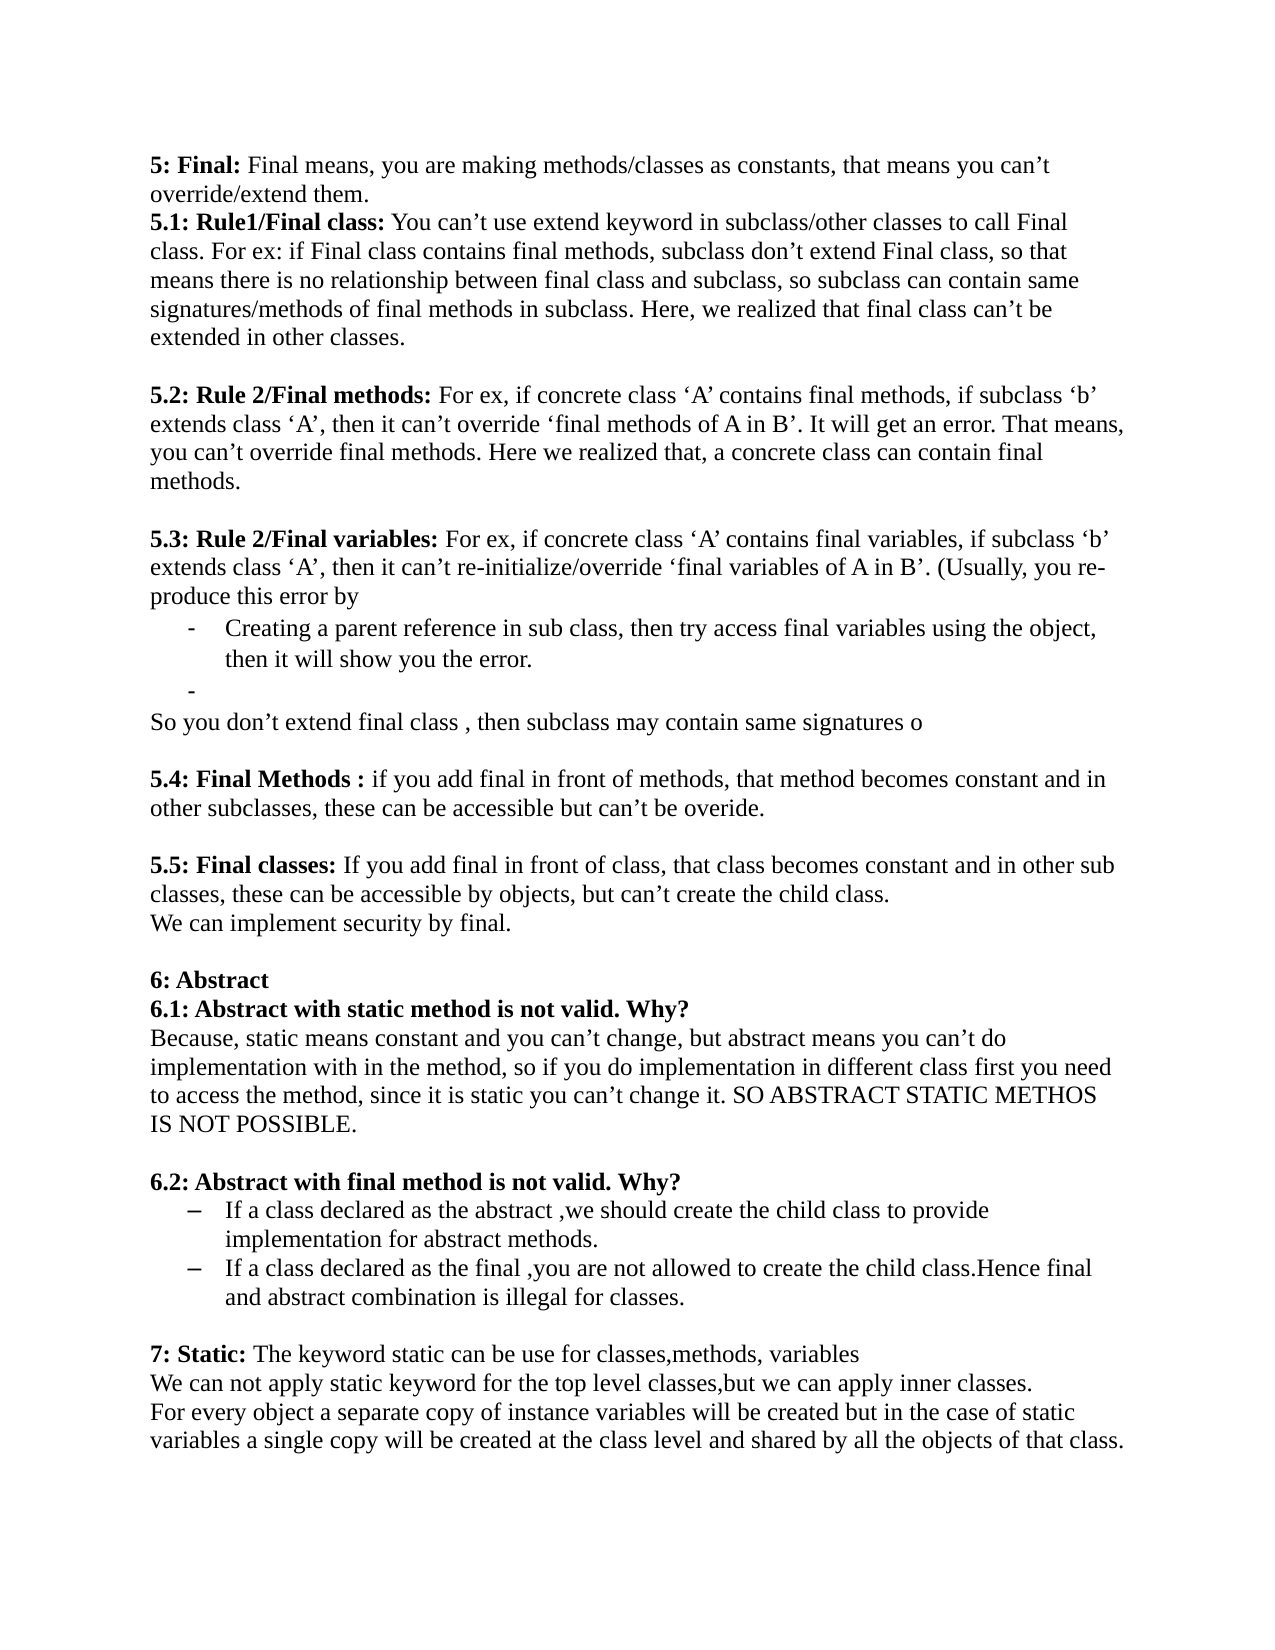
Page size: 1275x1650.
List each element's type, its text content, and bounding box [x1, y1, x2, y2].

text 5.5: Final classes: If you add final in front of class, that class becomes constant and in other sub classes, these can be accessible by objects, but can’t create the child class. [150, 851, 1125, 908]
text 5.1: Rule1/Final class: You can’t use extend keyword in subclass/other classes to call Final class. For ex: if Final class contains final methods, subclass don’t extend Final class, so that means there is no relationship between final class and subclass, so subclass can contain same signatures/methods of final methods in subclass. Here, we realized that final class can’t be extended in other classes. [150, 207, 1125, 351]
text For every object a separate copy of instance variables will be created but in the case of static variables a single copy will be created at the class level and shared by all the objects of that class. [150, 1397, 1125, 1454]
text 5: Final: Final means, you are making methods/classes as constants, that means you can’t override/extend them. [150, 150, 1125, 207]
text 5.2: Rule 2/Final methods: For ex, if concrete class ‘A’ contains final methods, if subclass ‘b’ extends class ‘A’, then it can’t override ‘final methods of A in B’. It will get an error. That means, you can’t override final methods. Here we realized that, a concrete class can contain final methods. [150, 380, 1125, 495]
list If a class declared as the final ,you are not allowed to create the child class.Hence final and abstract combination is illegal for classes. [187, 1253, 1125, 1311]
text 5.4: Final Methods : if you add final in front of methods, that method becomes constant and in other subclasses, these can be accessible but can’t be overide. [150, 764, 1125, 822]
list If a class declared as the abstract ,we should create the child class to provide implementation for abstract methods. [187, 1196, 1125, 1253]
text 6.2: Abstract with final method is not valid. Why? [150, 1167, 1125, 1196]
list Creating a parent reference in sub class, then try access final variables using the object, then it will show you the error. [187, 610, 1125, 673]
text 6: Abstract [150, 966, 1125, 994]
text We can not apply static keyword for the top level classes,but we can apply inner classes. [150, 1368, 1125, 1397]
text Because, static means constant and you can’t change, but abstract means you can’t do implementation with in the method, so if you do implementation in different class first you need to access the method, since it is static you can’t change it. SO ABSTRACT STATIC METHOS IS NOT POSSIBLE. [150, 1023, 1125, 1138]
text 7: Static: The keyword static can be use for classes,methods, variables [150, 1339, 1125, 1368]
text 6.1: Abstract with static method is not valid. Why? [150, 994, 1125, 1023]
text We can implement security by final. [150, 908, 1125, 937]
text So you don’t extend final class , then subclass may contain same signatures o [150, 707, 1125, 736]
text 5.3: Rule 2/Final variables: For ex, if concrete class ‘A’ contains final variables, if subclass ‘b’ extends class ‘A’, then it can’t re-initialize/override ‘final variables of A in B’. (Usually, you re-produce this error by [150, 524, 1125, 610]
